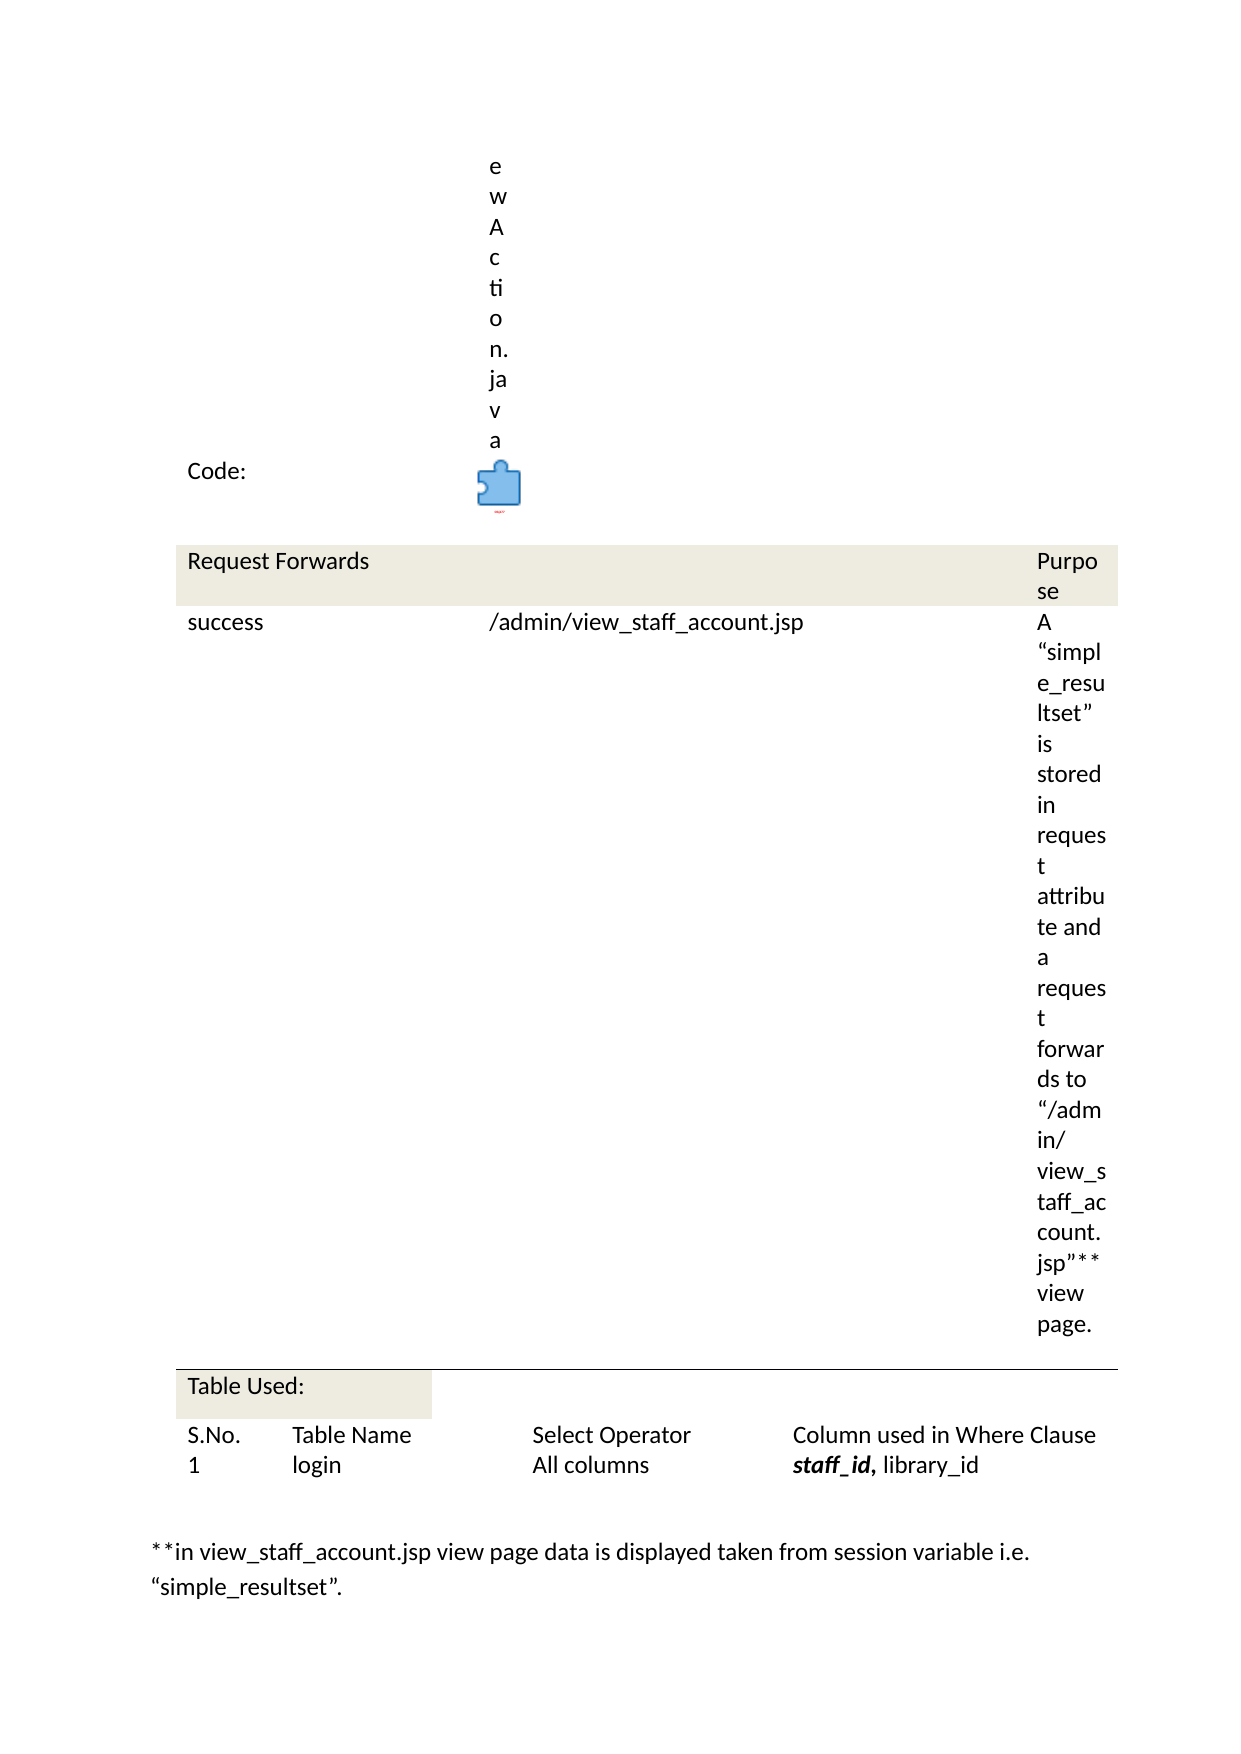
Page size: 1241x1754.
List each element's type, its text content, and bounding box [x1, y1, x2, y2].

table_cell ewAction.java [478, 150, 521, 455]
table_cell Request Forwards [176, 545, 1026, 606]
table_cell Column used in Where Clause [782, 1419, 1118, 1449]
table_cell [478, 1338, 1026, 1369]
table_cell All columns [521, 1449, 782, 1480]
table_cell Select Operator [521, 1419, 782, 1449]
table_cell A “simple_resultset” is stored in request attribute and a request forwards to “/admin/ view_staff_account.jsp”** view page. [1026, 606, 1118, 1338]
table_cell Table Used: [176, 1370, 432, 1419]
table_cell Purpose [1026, 545, 1118, 606]
table_cell [1026, 1338, 1118, 1369]
table_cell 1 [176, 1449, 281, 1480]
table_cell Table Name [281, 1419, 521, 1449]
table_cell [478, 506, 521, 545]
table_cell success [176, 606, 478, 1338]
table_cell [176, 150, 478, 455]
text **in view_staff_account.jsp view page data is displayed taken from session variable i.e. “simple_resultset”. [150, 1536, 1090, 1601]
table_cell [478, 455, 521, 470]
table_cell S.No. [176, 1419, 281, 1449]
table_cell Code: [176, 455, 478, 545]
table_cell /admin/view_staff_account.jsp [478, 606, 1026, 1338]
table_cell [478, 484, 484, 491]
table_cell login [281, 1449, 521, 1480]
table_cell [176, 1338, 478, 1369]
table_cell staff_id, library_id [782, 1449, 1118, 1480]
